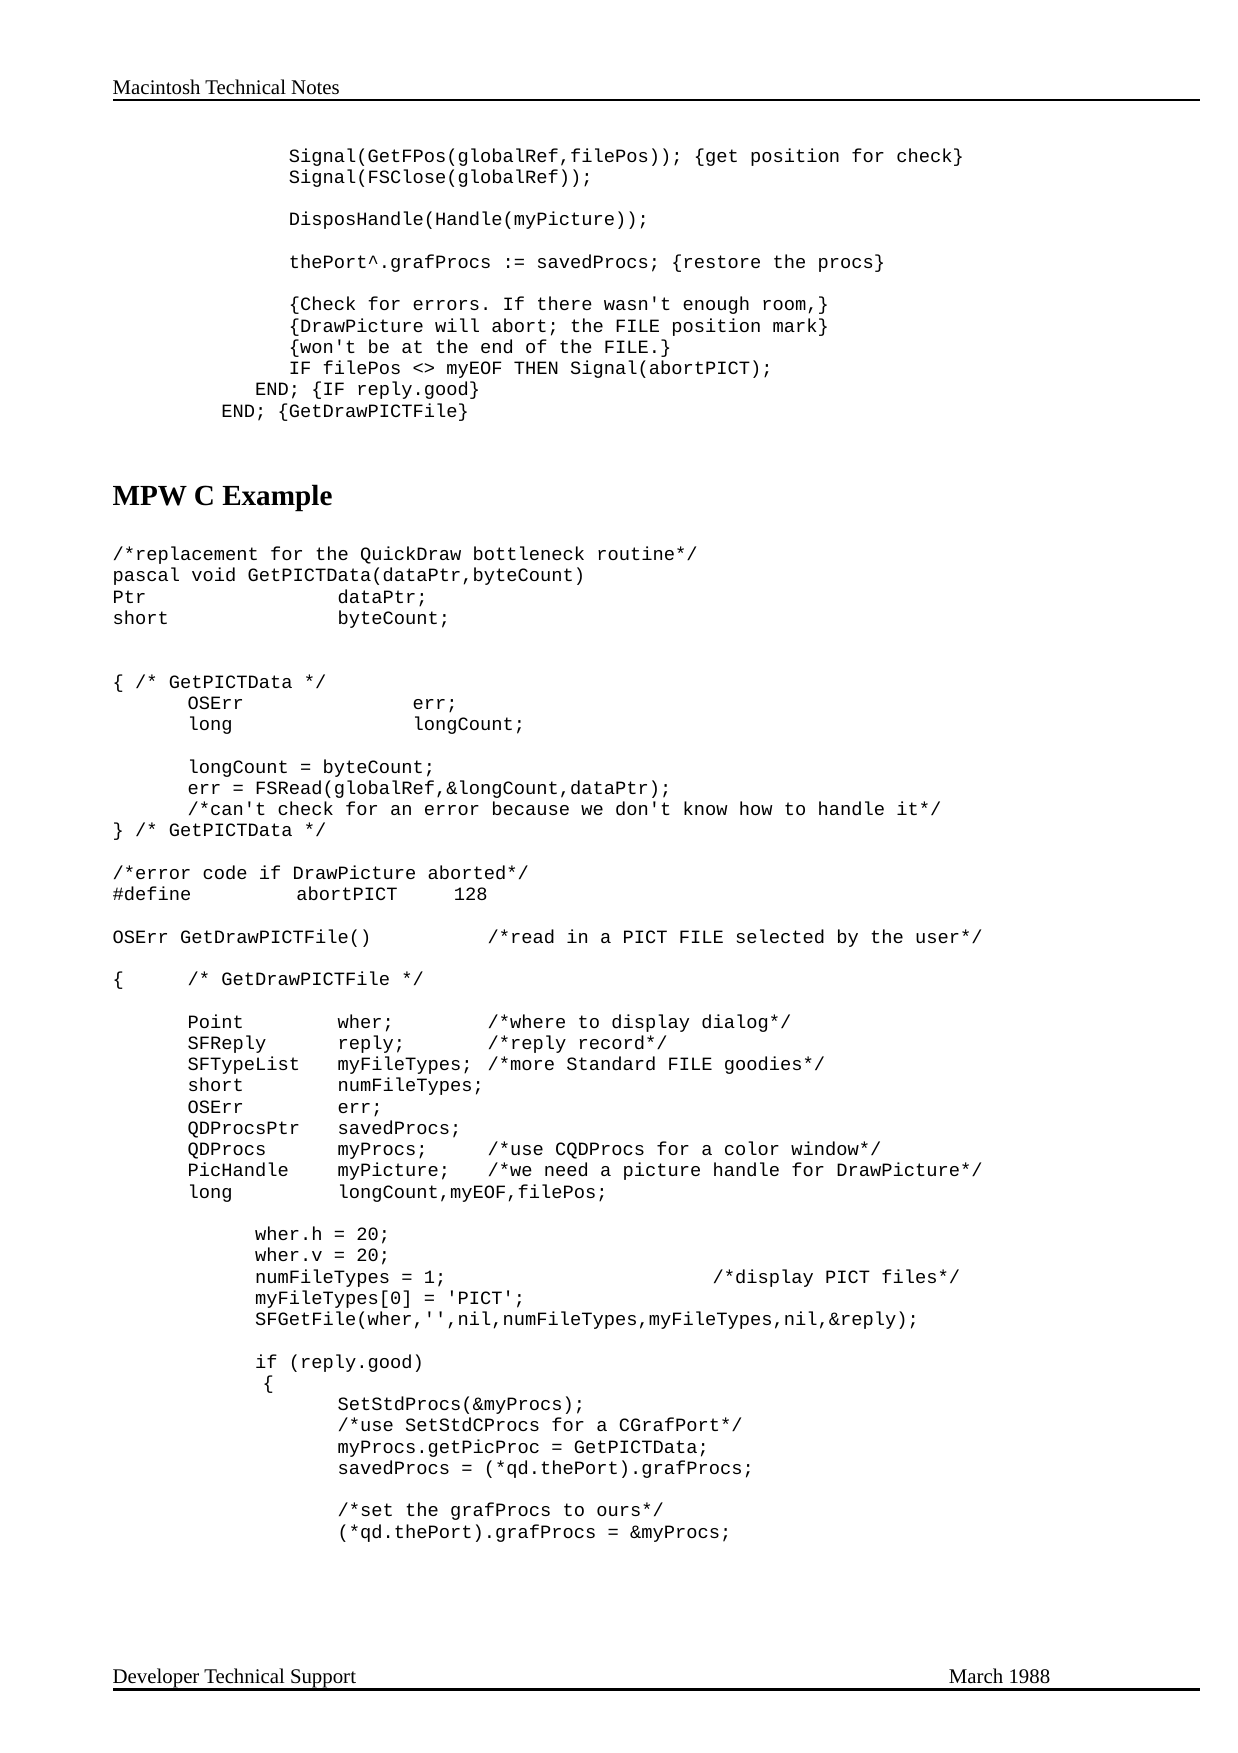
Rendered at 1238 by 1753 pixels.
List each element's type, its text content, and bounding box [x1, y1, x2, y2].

text (*qd.thePort).grafProcs = &myProcs; [112, 1522, 1144, 1544]
text MPW C Example [112, 478, 1200, 511]
text SetStdProcs(&myProcs); [112, 1395, 1144, 1416]
text wher.h = 20; [112, 1225, 1144, 1246]
text {DrawPicture will abort; the FILE position mark} [112, 316, 1144, 338]
text SFReply reply; /*reply record*/ [112, 1034, 1144, 1055]
text /*error code if DrawPicture aborted*/ [112, 864, 1144, 885]
text Signal(GetFPos(globalRef,filePos)); {get position for check} [112, 146, 1144, 168]
text IF filePos <> myEOF THEN Signal(abortPICT); [112, 359, 1144, 380]
text #define abortPICT 128 [112, 885, 1144, 906]
text Signal(FSClose(globalRef)); [112, 168, 1144, 189]
text savedProcs = (*qd.thePort).grafProcs; [112, 1459, 1144, 1480]
text myFileTypes[0] = 'PICT'; [112, 1289, 1144, 1310]
text wher.v = 20; [112, 1246, 1144, 1267]
text {Check for errors. If there wasn't enough room,} [112, 295, 1144, 316]
text { /* GetPICTData */ [112, 672, 1144, 694]
text long longCount; [112, 715, 1144, 736]
text if (reply.good) [112, 1352, 1144, 1374]
text short byteCount; [112, 609, 1144, 630]
text /*replacement for the QuickDraw bottleneck routine*/ [112, 545, 1144, 566]
text QDProcsPtr savedProcs; [112, 1119, 1144, 1140]
text long longCount,myEOF,filePos; [112, 1182, 1144, 1204]
text } /* GetPICTData */ [112, 821, 1144, 842]
text myProcs.getPicProc = GetPICTData; [112, 1437, 1171, 1459]
text OSErr GetDrawPICTFile() /*read in a PICT FILE selected by the user*/ [112, 927, 1144, 949]
text PicHandle myPicture; /*we need a picture handle for DrawPicture*/ [112, 1161, 1144, 1182]
text DisposHandle(Handle(myPicture)); [112, 210, 1144, 231]
text pascal void GetPICTData(dataPtr,byteCount) [112, 566, 1144, 587]
text {won't be at the end of the FILE.} [112, 338, 1144, 359]
text longCount = byteCount; [112, 757, 1144, 779]
text { [112, 1374, 1144, 1395]
text numFileTypes = 1; /*display PICT files*/ [112, 1267, 1144, 1289]
text thePort^.grafProcs := savedProcs; {restore the procs} [112, 253, 1144, 274]
text OSErr err; [112, 1097, 1144, 1119]
text /*can't check for an error because we don't know how to handle it*/ [112, 800, 1144, 821]
text QDProcs myProcs; /*use CQDProcs for a color window*/ [112, 1140, 1144, 1161]
text SFTypeList myFileTypes; /*more Standard FILE goodies*/ [112, 1055, 1144, 1076]
text Ptr dataPtr; [112, 587, 1144, 609]
text /*set the grafProcs to ours*/ [112, 1501, 1144, 1522]
text /*use SetStdCProcs for a CGrafPort*/ [112, 1416, 1144, 1437]
text END; {GetDrawPICTFile} [112, 401, 1144, 423]
text { /* GetDrawPICTFile */ [112, 970, 1144, 991]
text END; {IF reply.good} [112, 380, 1144, 401]
text SFGetFile(wher,'',nil,numFileTypes,myFileTypes,nil,&reply); [112, 1310, 1144, 1331]
text Point wher; /*where to display dialog*/ [112, 1012, 1144, 1034]
text OSErr err; [112, 694, 1144, 715]
text err = FSRead(globalRef,&longCount,dataPtr); [112, 779, 1144, 800]
text short numFileTypes; [112, 1076, 1144, 1097]
